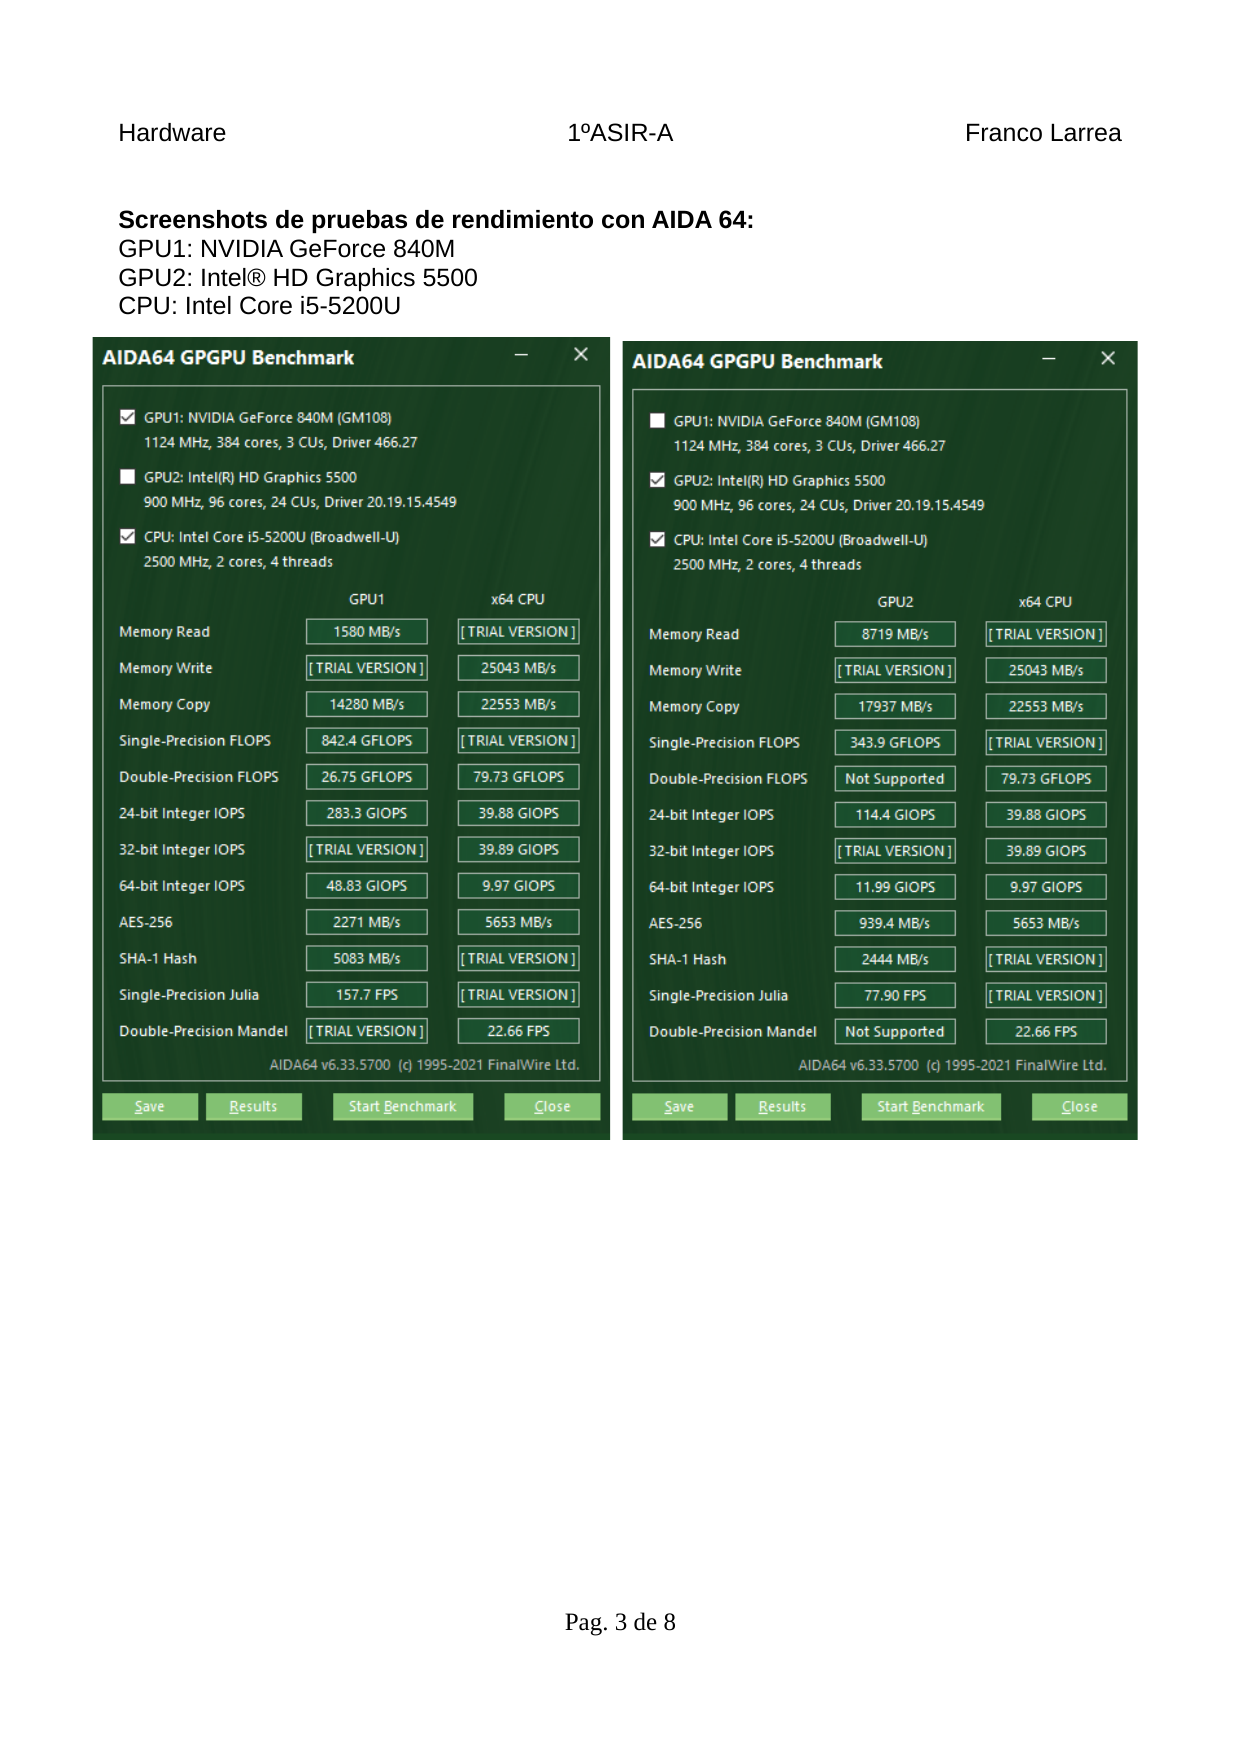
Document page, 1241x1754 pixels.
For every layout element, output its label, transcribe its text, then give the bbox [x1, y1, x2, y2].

picture [92, 337, 611, 1140]
picture [622, 341, 1138, 1140]
text Screenshots de pruebas de rendimiento con AIDA 64: [118, 205, 1122, 234]
text GPU2: Intel® HD Graphics 5500 [118, 263, 1122, 291]
text GPU1: NVIDIA GeForce 840M [118, 234, 1122, 263]
text CPU: Intel Core i5-5200U [118, 291, 1122, 320]
